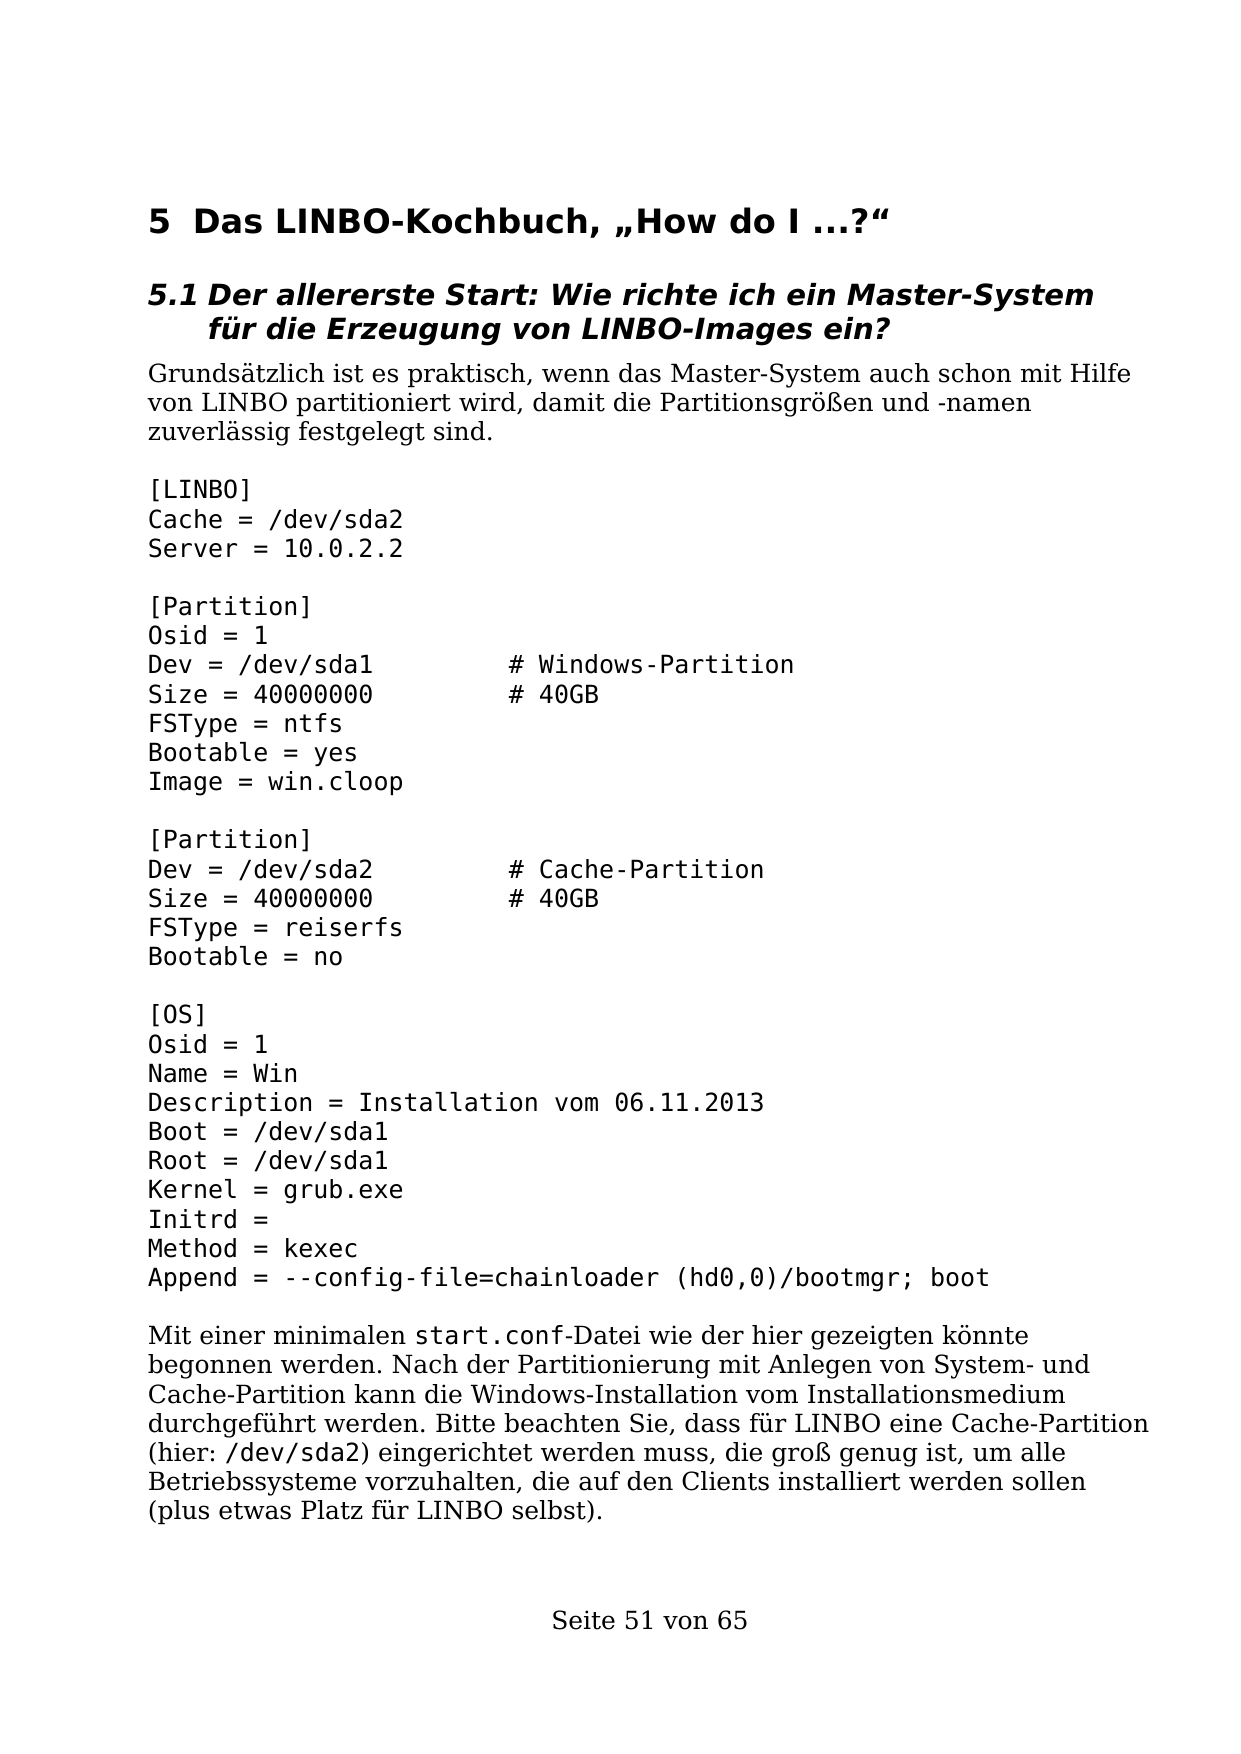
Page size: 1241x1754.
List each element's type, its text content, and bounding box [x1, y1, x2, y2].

text [Partition] [148, 826, 1152, 855]
text Bootable = yes [148, 738, 1152, 767]
text Osid = 1 [148, 1030, 1152, 1059]
text Image = win.cloop [148, 767, 1152, 797]
text [Partition] [148, 592, 1152, 622]
text Dev = /dev/sda2 # Cache-Partition [148, 855, 1152, 884]
text Kernel = grub.exe [148, 1176, 1152, 1205]
text Size = 40000000 # 40GB [148, 884, 1152, 913]
text Dev = /dev/sda1 # Windows-Partition [148, 651, 1152, 680]
subtitle Der allererste Start: Wie richte ich ein Master-System für die Erzeugung von LINBO-Images ein? [148, 279, 1152, 347]
text Cache = /dev/sda2 [148, 505, 1152, 534]
text Bootable = no [148, 942, 1152, 972]
text Grundsätzlich ist es praktisch, wenn das Master-System auch schon mit Hilfe von LINBO partitioniert wird, damit die Partitionsgrößen und -namen zuverlässig festgelegt sind. [148, 359, 1152, 447]
text Root = /dev/sda1 [148, 1147, 1152, 1176]
text Append = --config-file=chainloader (hd0,0)/bootmgr; boot [148, 1263, 1152, 1292]
text Mit einer minimalen start.conf-Datei wie der hier gezeigten könnte begonnen werden. Nach der Partitionierung mit Anlegen von System- und Cache-Partition kann die Windows-Installation vom Installationsmedium durchgeführt werden. Bitte beachten Sie, dass für LINBO eine Cache-Partition (hier: /dev/sda2) eingerichtet werden muss, die groß genug ist, um alle Betriebssysteme vorzuhalten, die auf den Clients installiert werden sollen (plus etwas Platz für LINBO selbst). [148, 1322, 1152, 1526]
text [OS] [148, 1001, 1152, 1030]
text Size = 40000000 # 40GB [148, 680, 1152, 709]
text Boot = /dev/sda1 [148, 1117, 1152, 1147]
subtitle Das LINBO-Kochbuch, „How do I ...?“ [148, 202, 1152, 241]
text Osid = 1 [148, 622, 1152, 651]
text FSType = ntfs [148, 709, 1152, 738]
text Server = 10.0.2.2 [148, 534, 1152, 563]
text Name = Win [148, 1059, 1152, 1088]
text Description = Installation vom 06.11.2013 [148, 1088, 1152, 1117]
text Method = kexec [148, 1234, 1152, 1263]
text Initrd = [148, 1205, 1152, 1234]
text FSType = reiserfs [148, 913, 1152, 942]
text [LINBO] [148, 476, 1152, 505]
